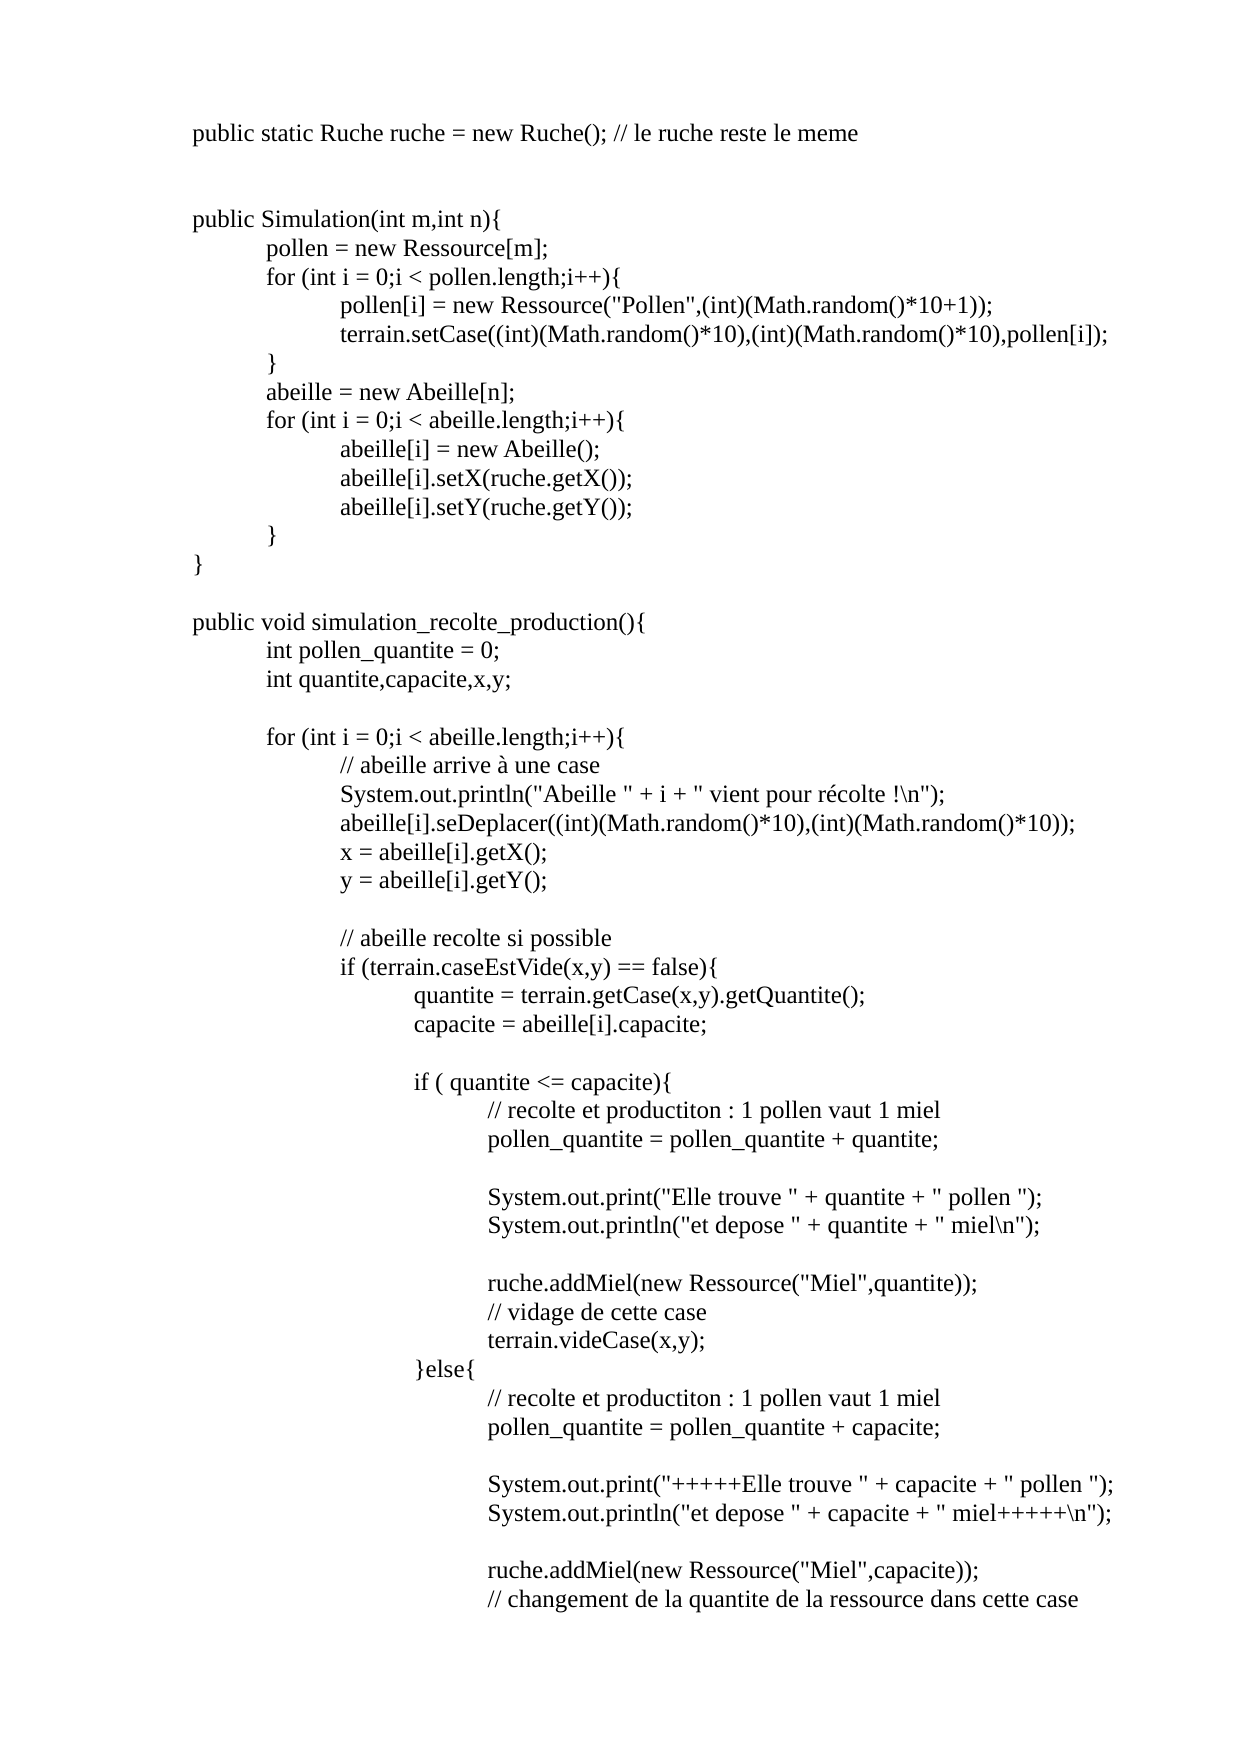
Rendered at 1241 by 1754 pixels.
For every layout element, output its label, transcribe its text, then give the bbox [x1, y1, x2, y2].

text public static Ruche ruche = new Ruche(); // le ruche reste le meme [118, 118, 1122, 147]
text // abeille arrive à une case [118, 751, 1122, 779]
text public void simulation_recolte_production(){ [118, 607, 1122, 636]
text } [118, 521, 1122, 549]
text System.out.print("Elle trouve " + quantite + " pollen "); [118, 1182, 1122, 1211]
text System.out.print("+++++Elle trouve " + capacite + " pollen "); [118, 1469, 1122, 1498]
text int quantite,capacite,x,y; [118, 664, 1122, 693]
text pollen_quantite = pollen_quantite + capacite; [118, 1412, 1122, 1441]
text // recolte et productiton : 1 pollen vaut 1 miel [118, 1383, 1122, 1412]
text if (terrain.caseEstVide(x,y) == false){ [118, 952, 1122, 981]
text x = abeille[i].getX(); [118, 837, 1122, 866]
text // vidage de cette case [118, 1297, 1122, 1326]
text ruche.addMiel(new Ressource("Miel",quantite)); [118, 1268, 1122, 1297]
text abeille = new Abeille[n]; [118, 377, 1122, 406]
text pollen_quantite = pollen_quantite + quantite; [118, 1124, 1122, 1153]
text capacite = abeille[i].capacite; [118, 1009, 1122, 1038]
text abeille[i] = new Abeille(); [118, 434, 1122, 463]
text // recolte et productiton : 1 pollen vaut 1 miel [118, 1096, 1122, 1124]
text // changement de la quantite de la ressource dans cette case [118, 1584, 1122, 1613]
text pollen = new Ressource[m]; [118, 233, 1122, 262]
text for (int i = 0;i < pollen.length;i++){ [118, 262, 1122, 291]
text terrain.videCase(x,y); [118, 1326, 1122, 1354]
text for (int i = 0;i < abeille.length;i++){ [118, 722, 1122, 751]
text System.out.println("Abeille " + i + " vient pour récolte !\n"); [118, 779, 1122, 808]
text System.out.println("et depose " + quantite + " miel\n"); [118, 1211, 1122, 1239]
text } [118, 549, 1122, 578]
text System.out.println("et depose " + capacite + " miel+++++\n"); [118, 1498, 1122, 1527]
text terrain.setCase((int)(Math.random()*10),(int)(Math.random()*10),pollen[i]); [118, 319, 1122, 348]
text } [118, 348, 1122, 377]
text ruche.addMiel(new Ressource("Miel",capacite)); [118, 1556, 1122, 1584]
text pollen[i] = new Ressource("Pollen",(int)(Math.random()*10+1)); [118, 291, 1122, 319]
text int pollen_quantite = 0; [118, 636, 1122, 664]
text abeille[i].setX(ruche.getX()); [118, 463, 1122, 492]
text for (int i = 0;i < abeille.length;i++){ [118, 406, 1122, 434]
text }else{ [118, 1354, 1122, 1383]
text quantite = terrain.getCase(x,y).getQuantite(); [118, 981, 1122, 1009]
text abeille[i].seDeplacer((int)(Math.random()*10),(int)(Math.random()*10)); [118, 808, 1122, 837]
text abeille[i].setY(ruche.getY()); [118, 492, 1122, 521]
text public Simulation(int m,int n){ [118, 204, 1122, 233]
text if ( quantite <= capacite){ [118, 1067, 1122, 1096]
text y = abeille[i].getY(); [118, 866, 1122, 894]
text // abeille recolte si possible [118, 923, 1122, 952]
